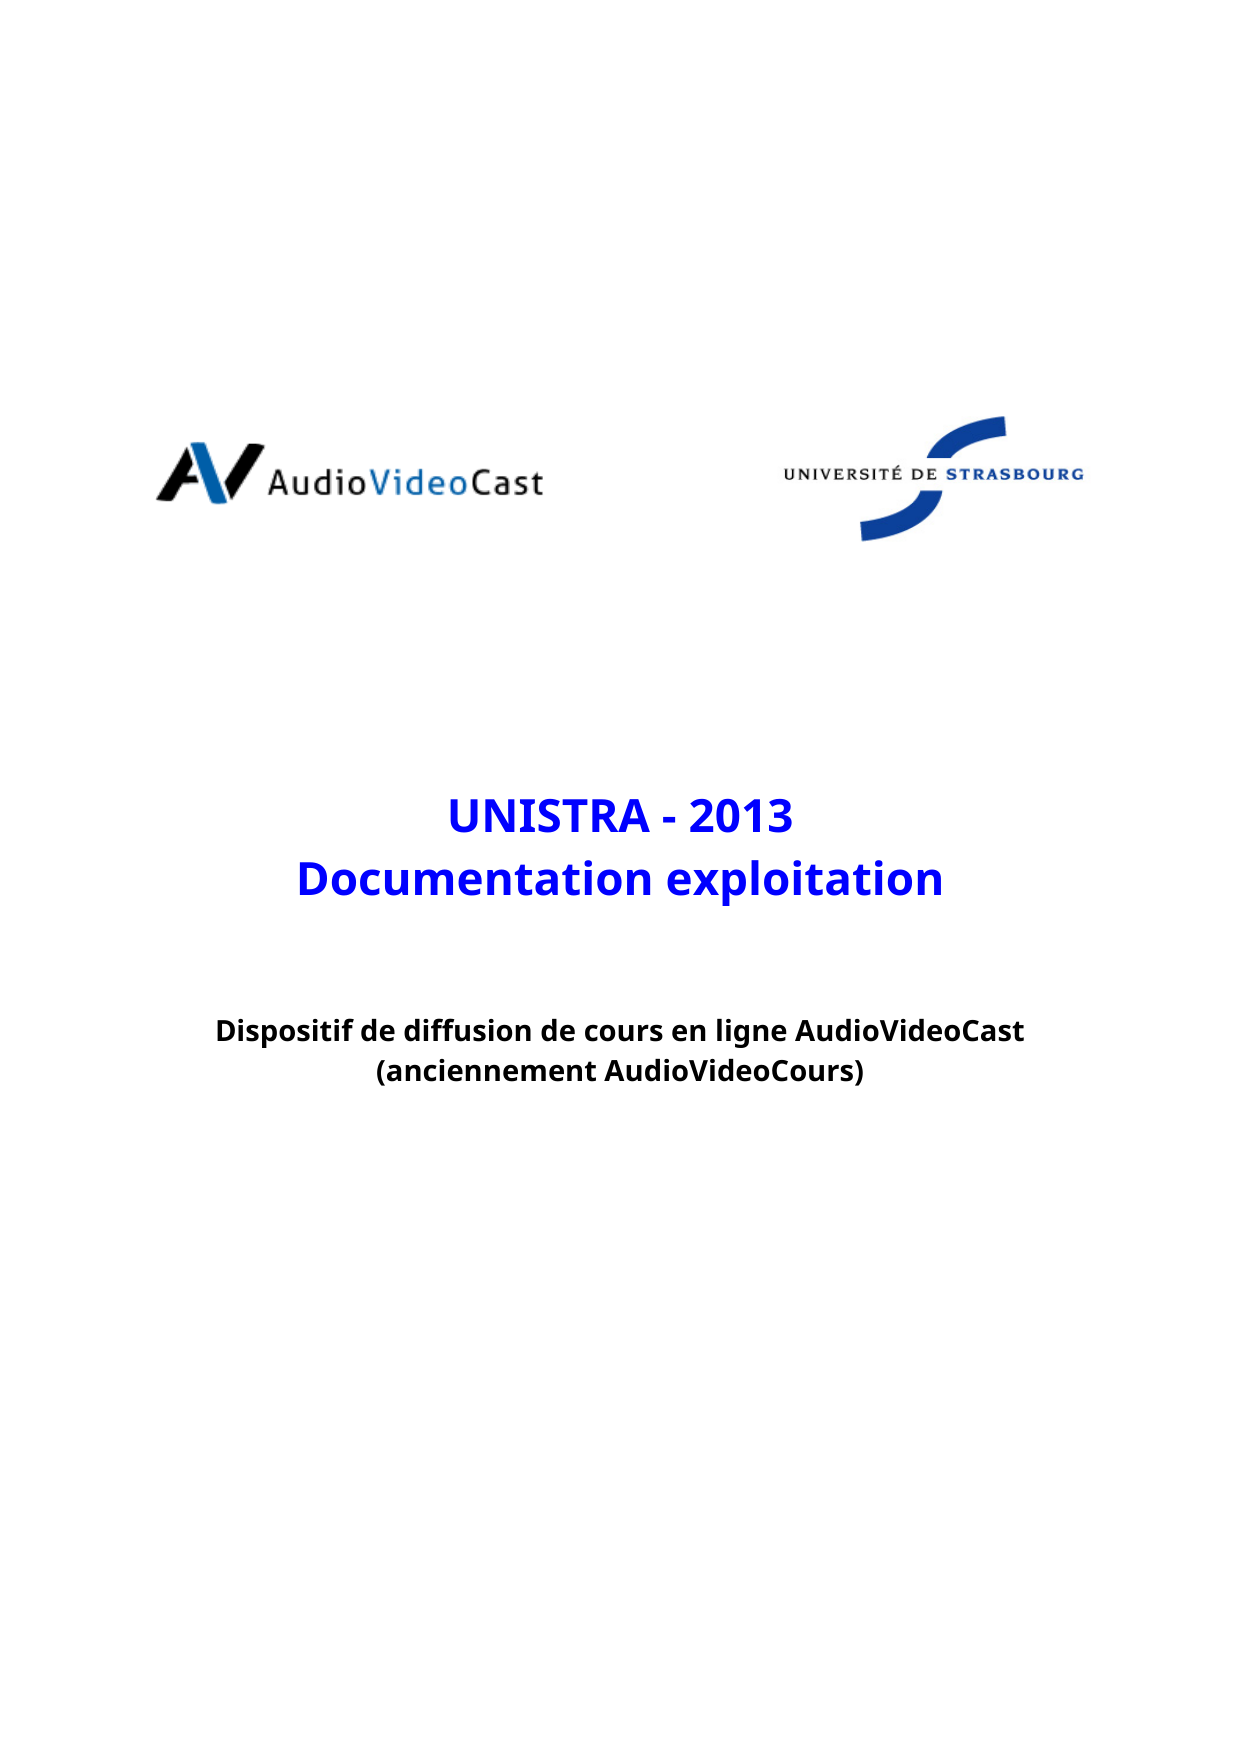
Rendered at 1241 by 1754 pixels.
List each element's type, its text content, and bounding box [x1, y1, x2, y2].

picture [777, 408, 1091, 551]
picture [155, 428, 546, 519]
text Dispositif de diffusion de cours en ligne AudioVideoCast (anciennement AudioVideoCours) [148, 1011, 1092, 1090]
text UNISTRA - 2013 [148, 783, 1092, 846]
text Documentation exploitation [148, 846, 1092, 908]
